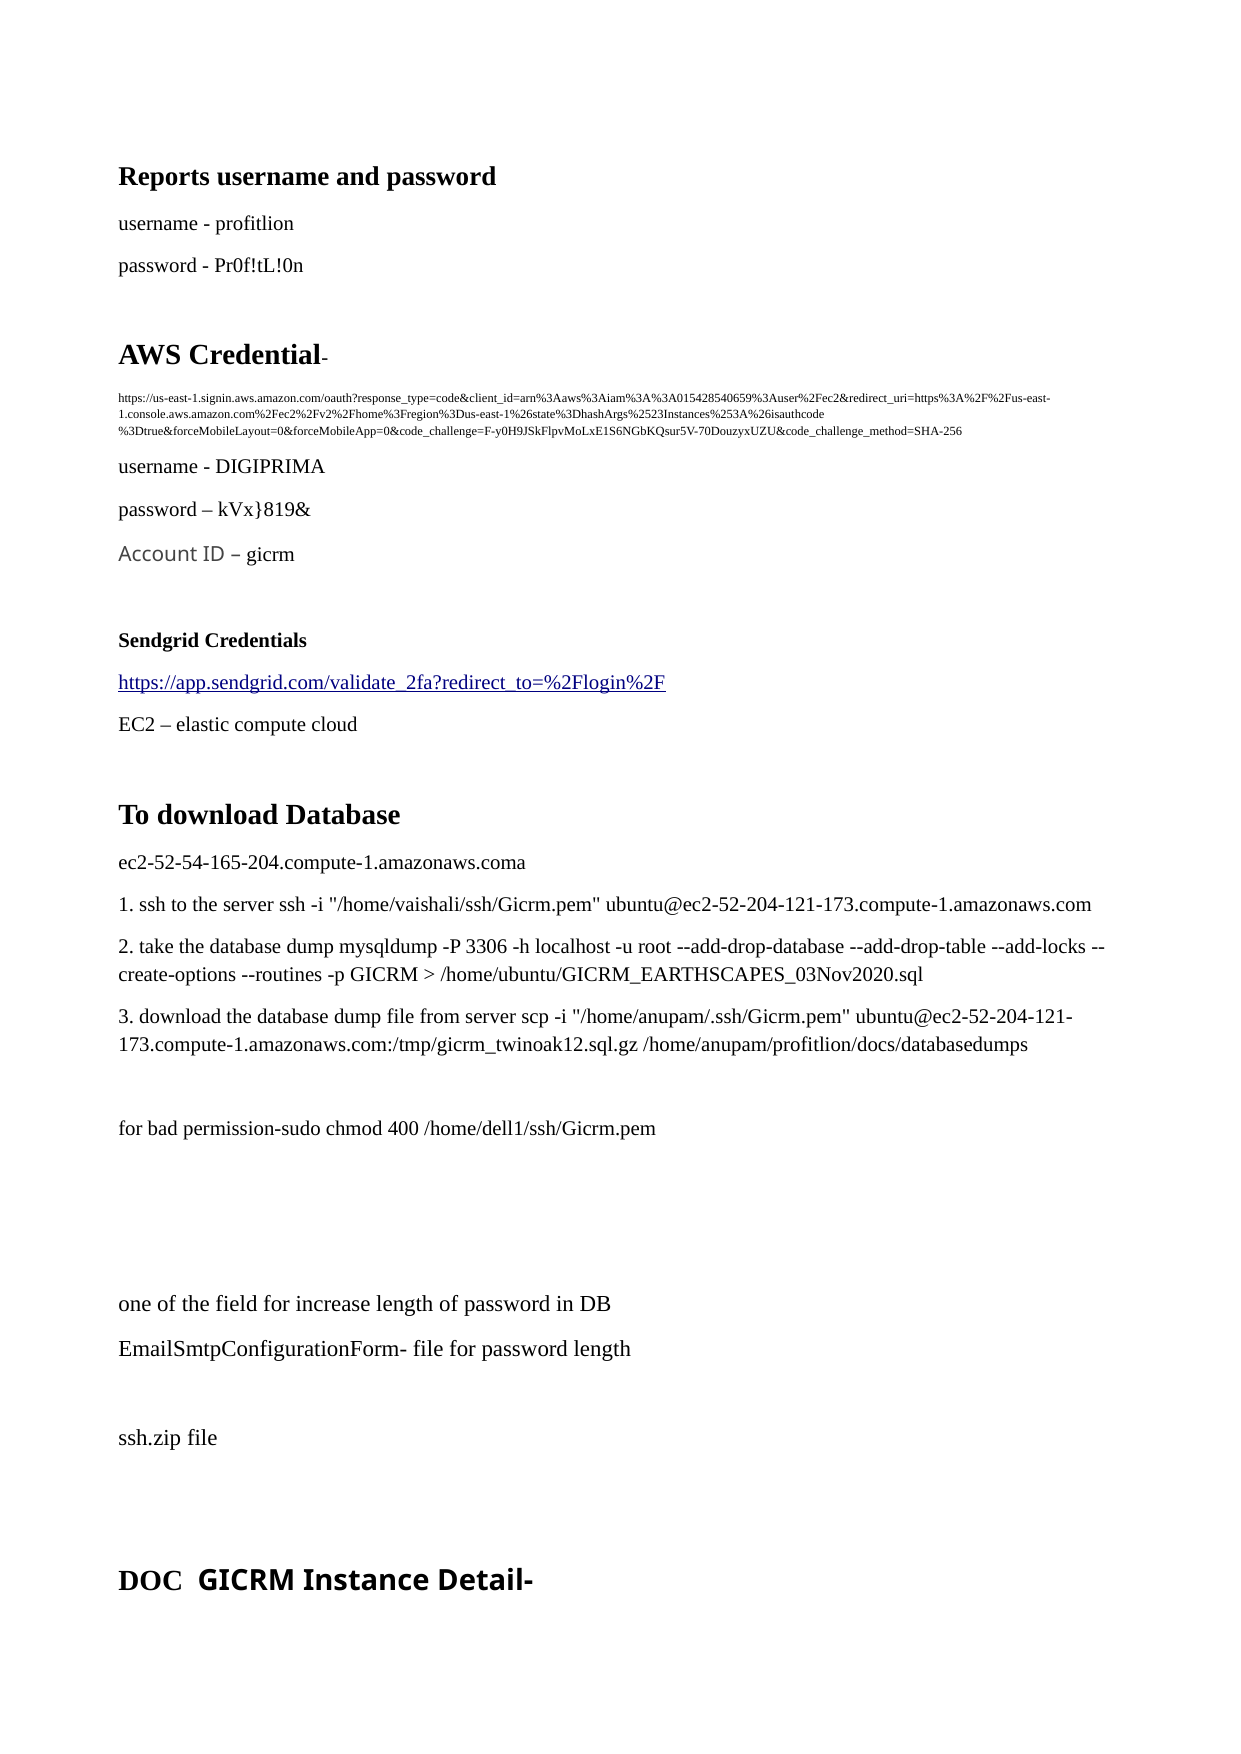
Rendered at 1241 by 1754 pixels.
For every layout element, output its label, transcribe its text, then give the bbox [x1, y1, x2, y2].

text ec2-52-54-165-204.compute-1.amazonaws.coma [118, 850, 1122, 874]
text https://us-east-1.signin.aws.amazon.com/oauth?response_type=code&client_id=arn%3Aaws%3Aiam%3A%3A015428540659%3Auser%2Fec2&redirect_uri=https%3A%2F%2Fus-east-1.console.aws.amazon.com%2Fec2%2Fv2%2Fhome%3Fregion%3Dus-east-1%26state%3DhashArgs%2523Instances%253A%26isauthcode%3Dtrue&forceMobileLayout=0&forceMobileApp=0&code_challenge=F-y0H9JSkFlpvMoLxE1S6NGbKQsur5V-70DouzyxUZU&code_challenge_method=SHA-256 [118, 390, 1122, 438]
text EC2 – elastic compute cloud [118, 712, 1122, 736]
text To download Database [118, 797, 1122, 830]
text for bad permission-sudo chmod 400 /home/dell1/ssh/Gicrm.pem [118, 1116, 1122, 1140]
text password – kVx}819& [118, 496, 1122, 521]
text Sendgrid Credentials [118, 628, 1122, 652]
text EmailSmtpConfigurationForm- file for password length [118, 1335, 1122, 1361]
text Reports username and password [118, 160, 1122, 191]
text username - DIGIPRIMA [118, 454, 1122, 478]
text ssh.zip file [118, 1424, 1122, 1451]
text Account ID – gicrm [118, 539, 1122, 567]
text DOC GICRM Instance Detail- [118, 1559, 1122, 1598]
text AWS Credential- [118, 337, 1122, 371]
text 3. download the database dump file from server scp -i "/home/anupam/.ssh/Gicrm.pem" ubuntu@ec2-52-204-121-173.compute-1.amazonaws.com:/tmp/gicrm_twinoak12.sql.gz /home/anupam/profitlion/docs/databasedumps [118, 1004, 1122, 1056]
text username - profitlion [118, 211, 1122, 235]
text https://app.sendgrid.com/validate_2fa?redirect_to=%2Flogin%2F [118, 670, 1122, 694]
text 2. take the database dump mysqldump -P 3306 -h localhost -u root --add-drop-database --add-drop-table --add-locks --create-options --routines -p GICRM > /home/ubuntu/GICRM_EARTHSCAPES_03Nov2020.sql [118, 934, 1122, 986]
text 1. ssh to the server ssh -i "/home/vaishali/ssh/Gicrm.pem" ubuntu@ec2-52-204-121-173.compute-1.amazonaws.com [118, 892, 1122, 916]
text password - Pr0f!tL!0n [118, 253, 1122, 277]
text one of the field for increase length of password in DB [118, 1290, 1122, 1316]
